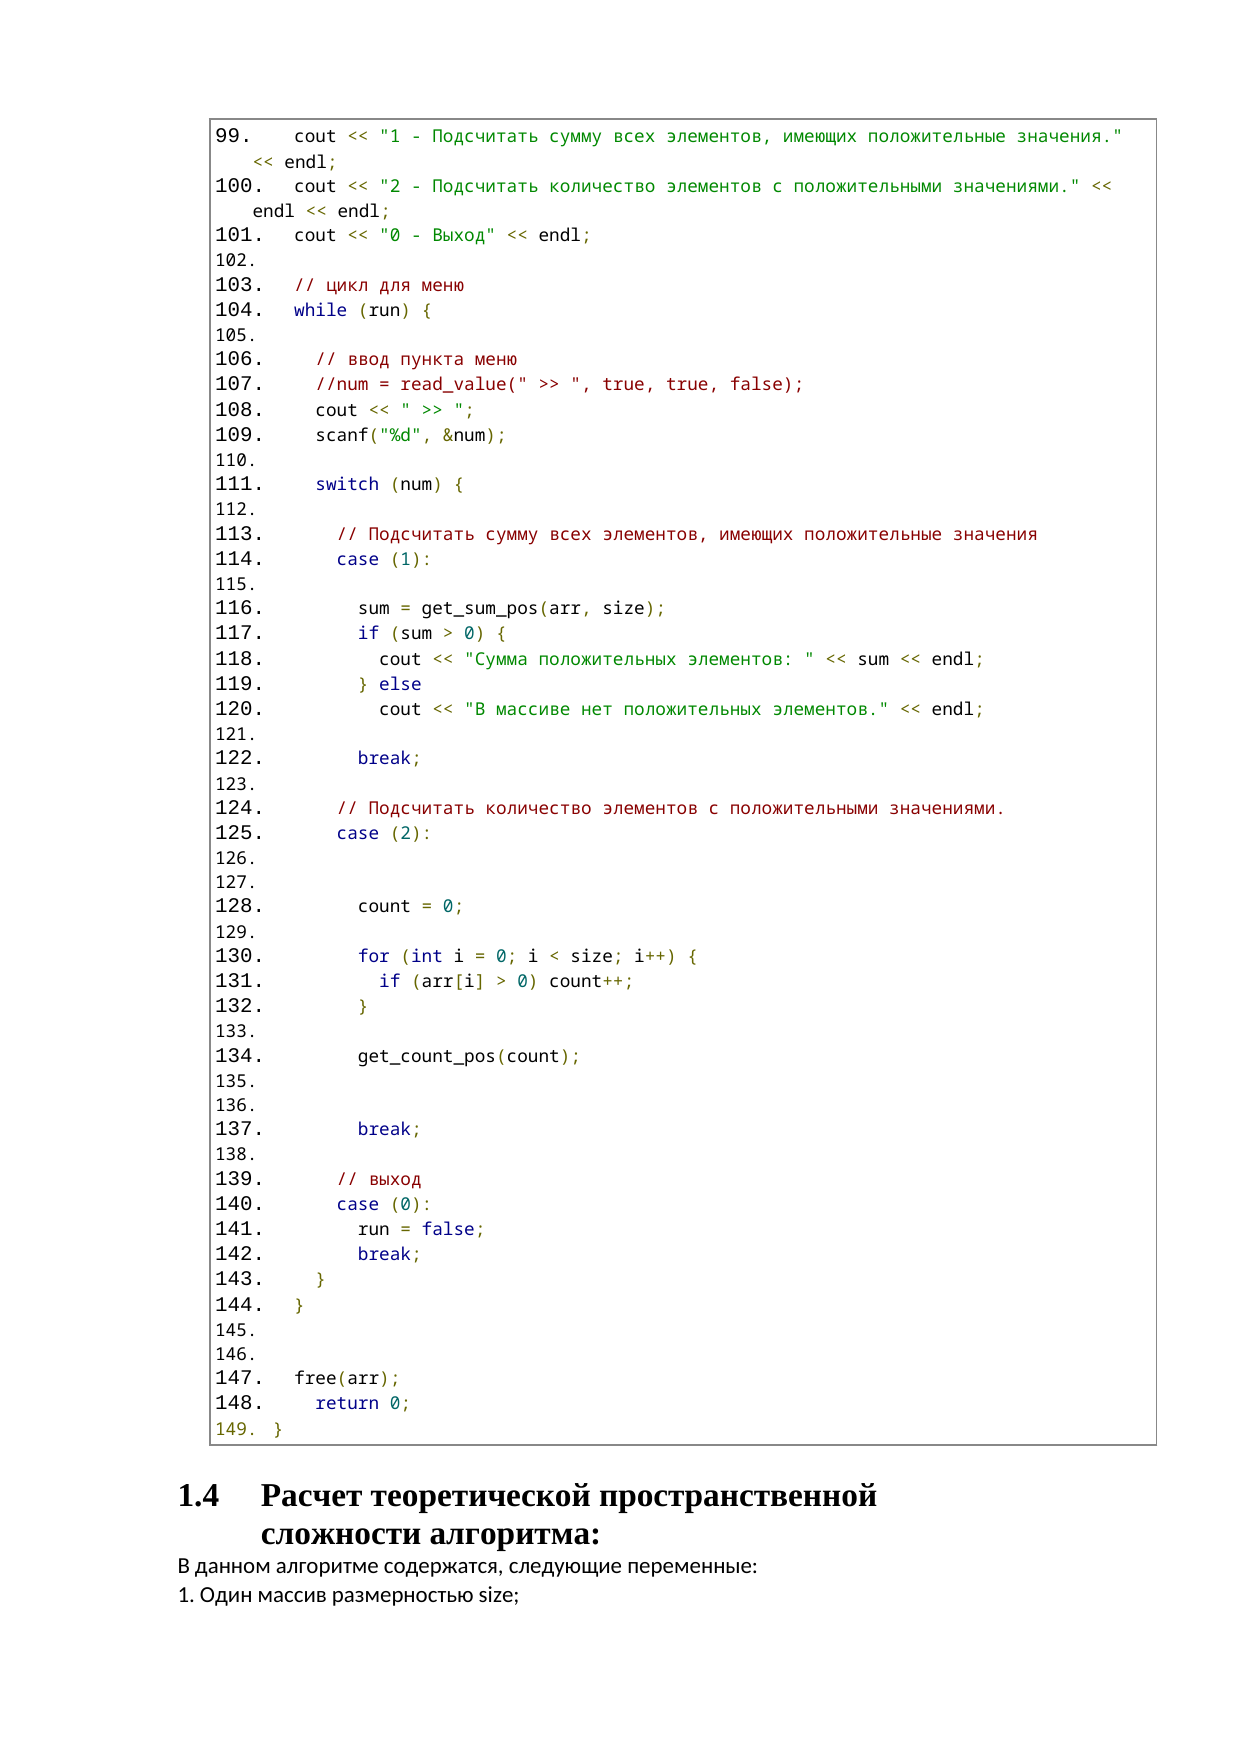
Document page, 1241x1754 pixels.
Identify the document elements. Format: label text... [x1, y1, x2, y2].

list for (int i = 0; i < size; i++) { [211, 937, 1156, 963]
list //num = read_value(" >> ", true, true, false); [211, 366, 1156, 391]
list break; [211, 740, 1156, 771]
list // выход [211, 1160, 1156, 1185]
list run = false; [211, 1211, 1156, 1236]
list sum = get_sum_pos(arr, size); [211, 590, 1156, 615]
list cout << "В массиве нет положительных элементов." << endl; [211, 691, 1156, 722]
list // Подсчитать сумму всех элементов, имеющих положительные значения [211, 515, 1156, 540]
list scanf("%d", &num); [211, 416, 1156, 447]
list cout << "0 - Выход" << endl; [211, 217, 1156, 248]
list } [211, 1261, 1156, 1286]
list // ввод пункта меню [211, 341, 1156, 366]
list cout << " >> "; [211, 391, 1156, 416]
list if (sum > 0) { [211, 615, 1156, 640]
list count = 0; [211, 888, 1156, 919]
list // Подсчитать количество элементов с положительными значениями. [211, 789, 1156, 814]
list switch (num) { [211, 466, 1156, 497]
list cout << "2 - Подсчитать количество элементов с положительными значениями." << endl << endl; [211, 167, 1156, 217]
list // цикл для меню [211, 266, 1156, 291]
text 1.4 Расчет теоретической пространственной сложности алгоритма: В данном алгоритме содержатся, следующие переменные: 1. Один массив размерностью size; [177, 1475, 1152, 1608]
list while (run) { [211, 291, 1156, 322]
list case (1): [211, 540, 1156, 571]
list case (0): [211, 1185, 1156, 1211]
list } [211, 1286, 1156, 1317]
list break; [211, 1236, 1156, 1261]
list return 0; [211, 1385, 1156, 1410]
list } [211, 1410, 1156, 1444]
list if (arr[i] > 0) count++; [211, 963, 1156, 988]
list get_count_pos(count); [211, 1037, 1156, 1068]
list cout << "1 - Подсчитать сумму всех элементов, имеющих положительные значения." << endl; [211, 120, 1156, 167]
list } [211, 988, 1156, 1019]
list break; [211, 1111, 1156, 1142]
list free(arr); [211, 1360, 1156, 1385]
list cout << "Сумма положительных элементов: " << sum << endl; [211, 640, 1156, 665]
list case (2): [211, 814, 1156, 846]
list } else [211, 665, 1156, 691]
